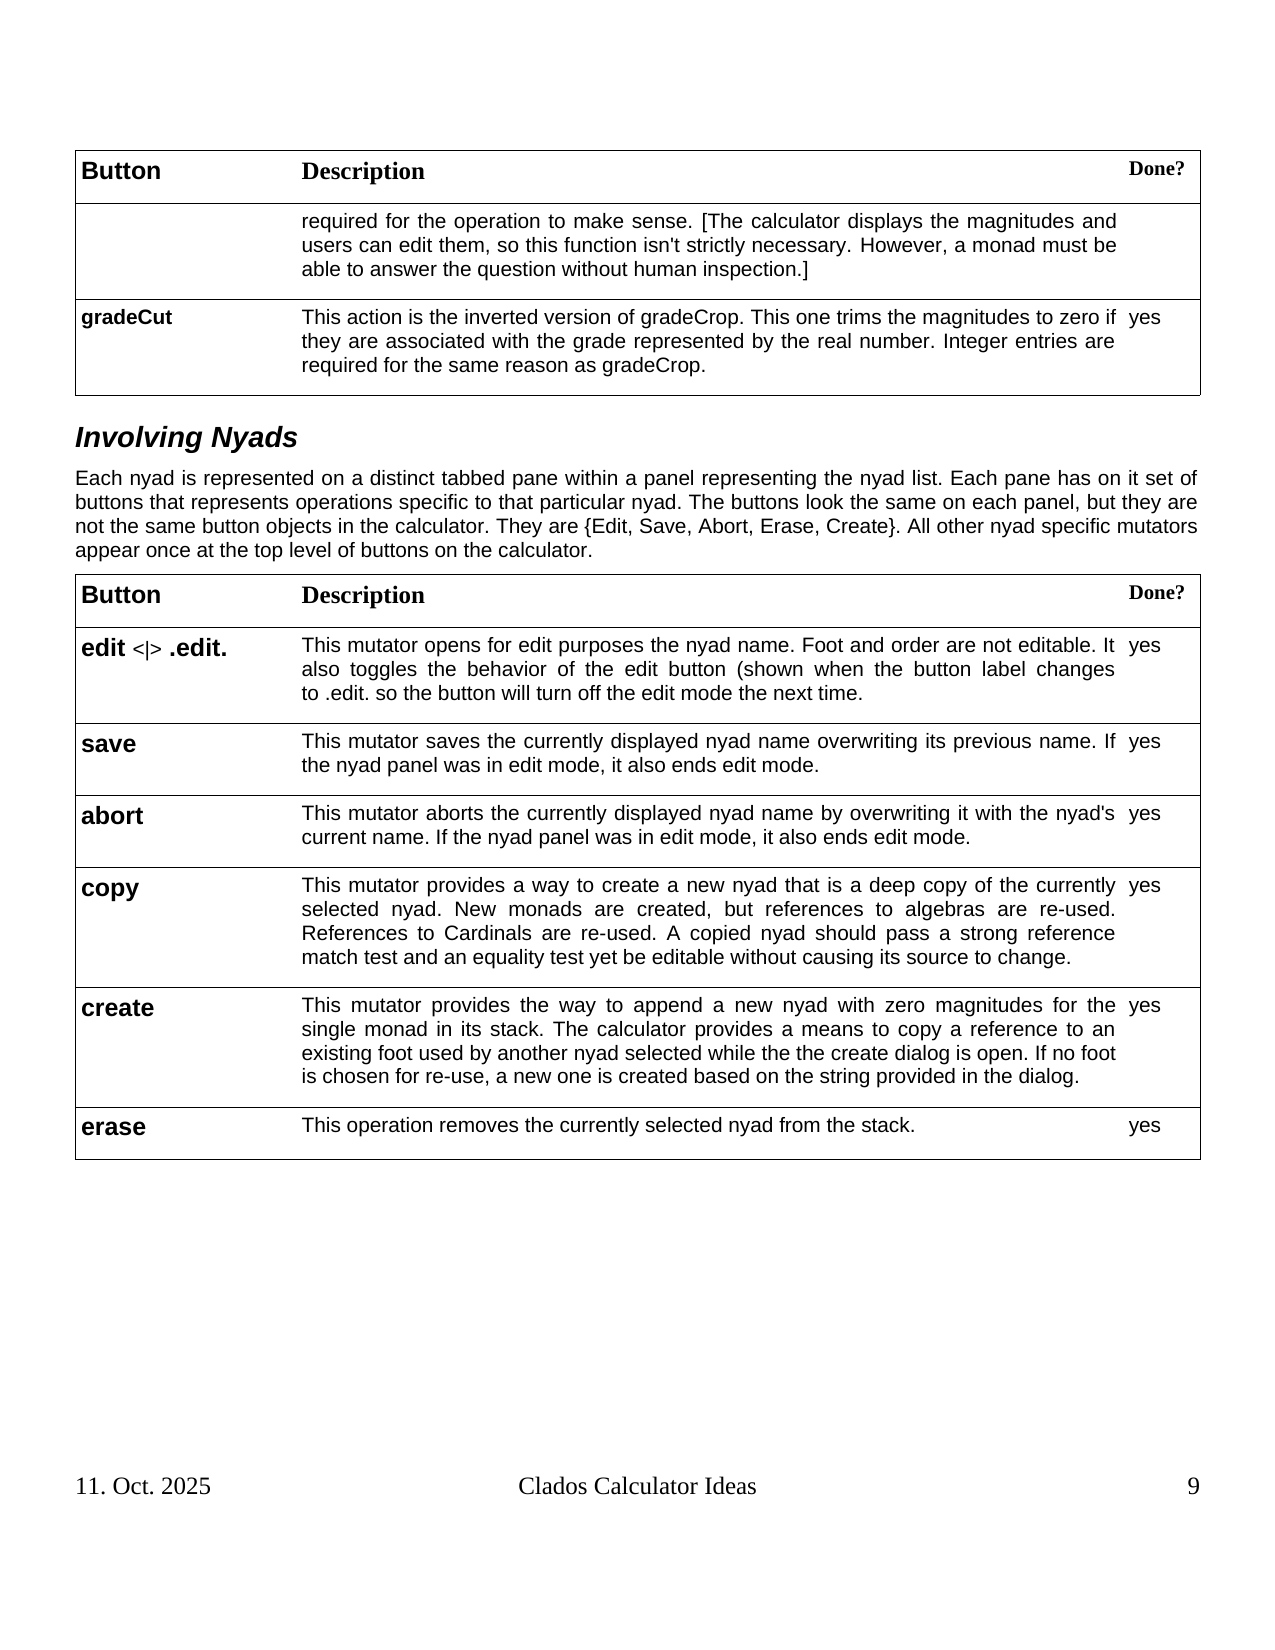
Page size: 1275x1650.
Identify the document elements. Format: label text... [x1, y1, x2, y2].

table_cell yes [1123, 868, 1200, 987]
table_header Button [76, 575, 296, 627]
table_cell yes [1123, 300, 1200, 394]
table_header Done? [1123, 575, 1200, 627]
table_cell yes [1123, 796, 1200, 867]
table_cell This mutator saves the currently displayed nyad name overwriting its previous name. If the nyad panel was in edit mode, it also ends edit mode. [296, 724, 1123, 795]
table_cell erase [76, 1108, 296, 1159]
table_cell [1123, 204, 1200, 299]
subtitle Involving Nyads [75, 420, 1200, 453]
table_cell This operation removes the currently selected nyad from the stack. [296, 1108, 1123, 1159]
table_cell [76, 204, 296, 299]
table_cell This mutator aborts the currently displayed nyad name by overwriting it with the nyad's current name. If the nyad panel was in edit mode, it also ends edit mode. [296, 796, 1123, 867]
table_cell yes [1123, 1108, 1200, 1159]
table_cell yes [1123, 988, 1200, 1107]
table_cell yes [1123, 628, 1200, 723]
table_cell This action is the inverted version of gradeCrop. This one trims the magnitudes to zero if they are associated with the grade represented by the real number. Integer entries are required for the same reason as gradeCrop. [296, 300, 1123, 394]
table_header Button [76, 151, 296, 203]
table_cell create [76, 988, 296, 1107]
table_cell gradeCut [76, 300, 296, 394]
table_header Done? [1123, 151, 1200, 203]
table_header Description [296, 575, 1123, 627]
text Each nyad is represented on a distinct tabbed pane within a panel representing the nyad list. Each pane has on it set of buttons that represents operations specific to that particular nyad. The buttons look the same on each panel, but they are not the same button objects in the calculator. They are {Edit, Save, Abort, Erase, Create}. All other nyad specific mutators appear once at the top level of buttons on the calculator. [75, 466, 1200, 562]
table_cell abort [76, 796, 296, 867]
table_cell This mutator opens for edit purposes the nyad name. Foot and order are not editable. It also toggles the behavior of the edit button (shown when the button label changes to .edit. so the button will turn off the edit mode the next time. [296, 628, 1123, 723]
table_cell yes [1123, 724, 1200, 795]
table_cell copy [76, 868, 296, 987]
table_cell This mutator provides the way to append a new nyad with zero magnitudes for the single monad in its stack. The calculator provides a means to copy a reference to an existing foot used by another nyad selected while the the create dialog is open. If no foot is chosen for re-use, a new one is created based on the string provided in the dialog. [296, 988, 1123, 1107]
table_cell edit <|> .edit. [76, 628, 296, 723]
table_cell This mutator provides a way to create a new nyad that is a deep copy of the currently selected nyad. New monads are created, but references to algebras are re-used. References to Cardinals are re-used. A copied nyad should pass a strong reference match test and an equality test yet be editable without causing its source to change. [296, 868, 1123, 987]
table_cell save [76, 724, 296, 795]
table_header Description [296, 151, 1123, 203]
table_cell required for the operation to make sense. [The calculator displays the magnitudes and users can edit them, so this function isn't strictly necessary. However, a monad must be able to answer the question without human inspection.] [296, 204, 1123, 299]
